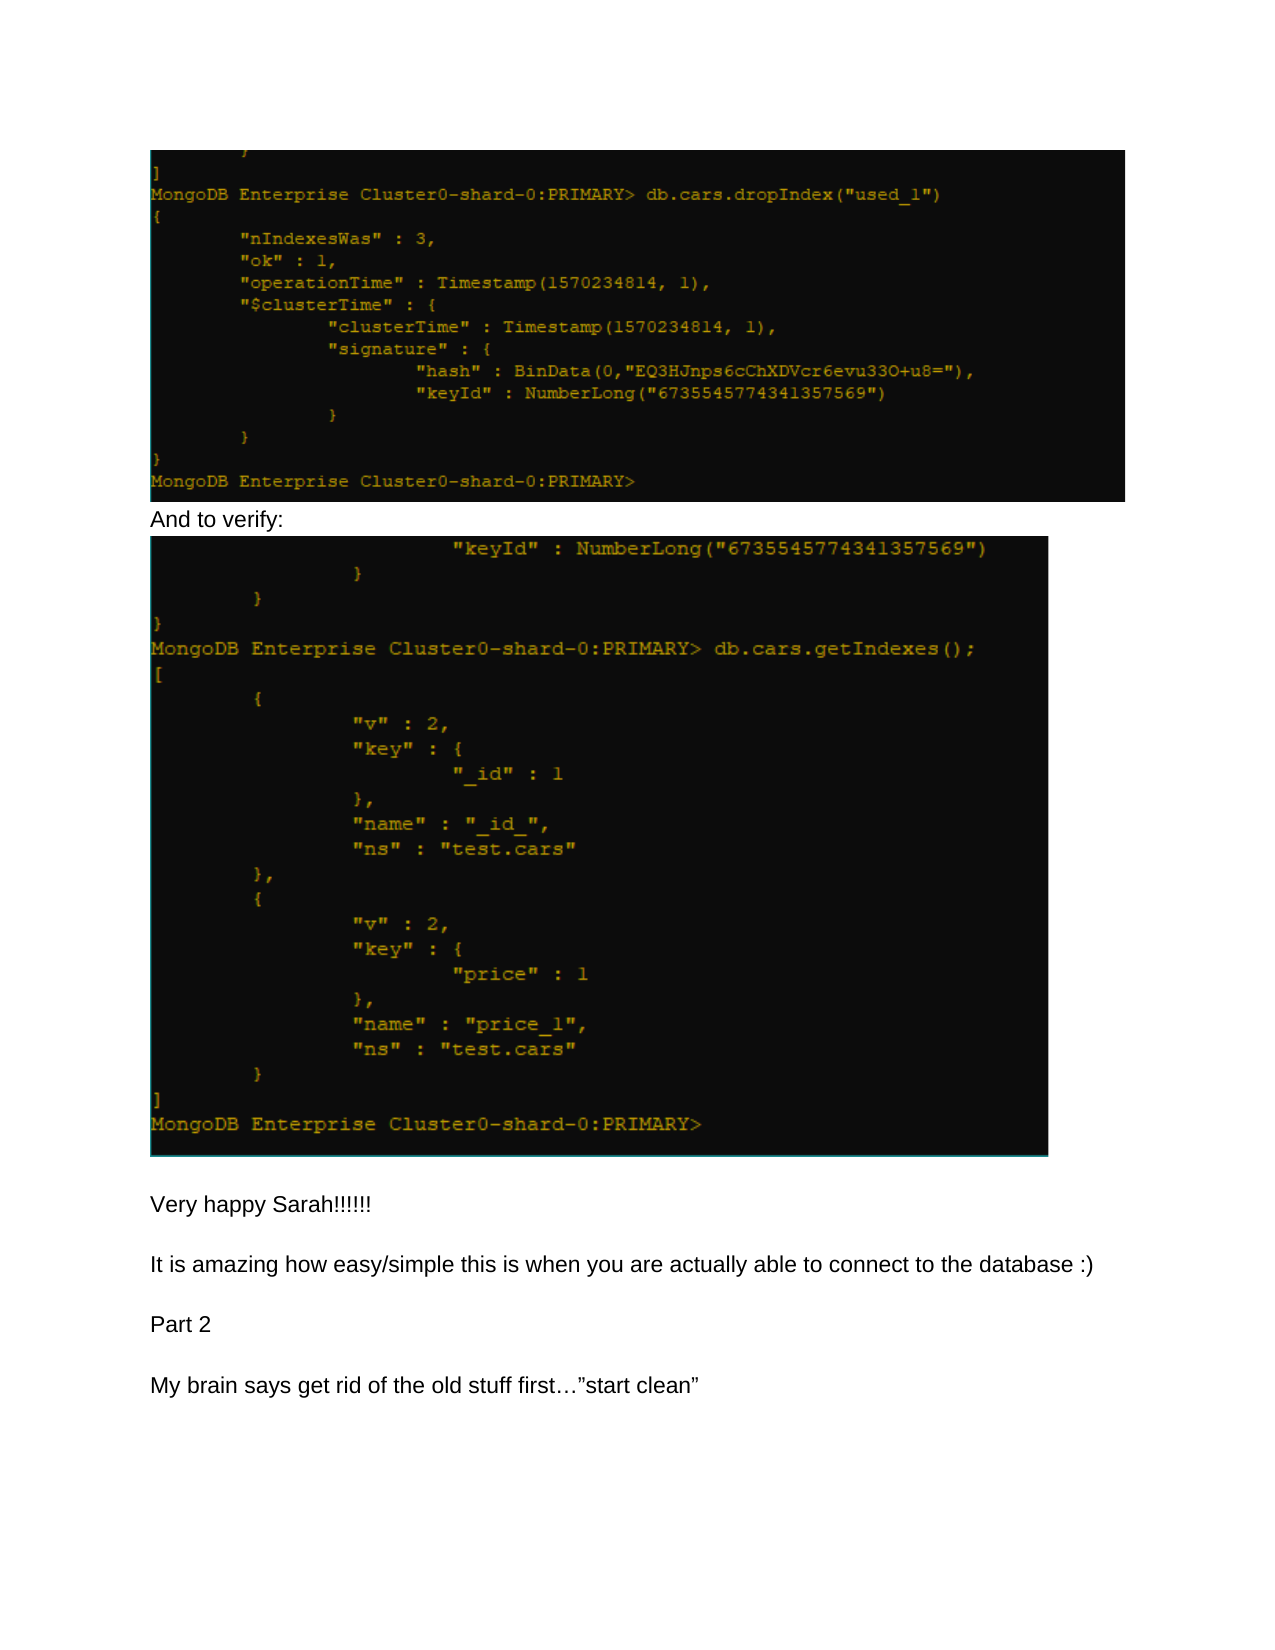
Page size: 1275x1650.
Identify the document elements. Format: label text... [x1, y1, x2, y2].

text Very happy Sarah!!!!!! [150, 1191, 1125, 1217]
picture [150, 536, 1049, 1157]
text It is amazing how easy/simple this is when you are actually able to connect to the database :) [150, 1251, 1125, 1277]
text My brain says get rid of the old stuff first…”start clean” [150, 1372, 1125, 1398]
text Part 2 [150, 1311, 1125, 1338]
picture [150, 150, 1125, 502]
text And to verify: [150, 506, 1125, 532]
